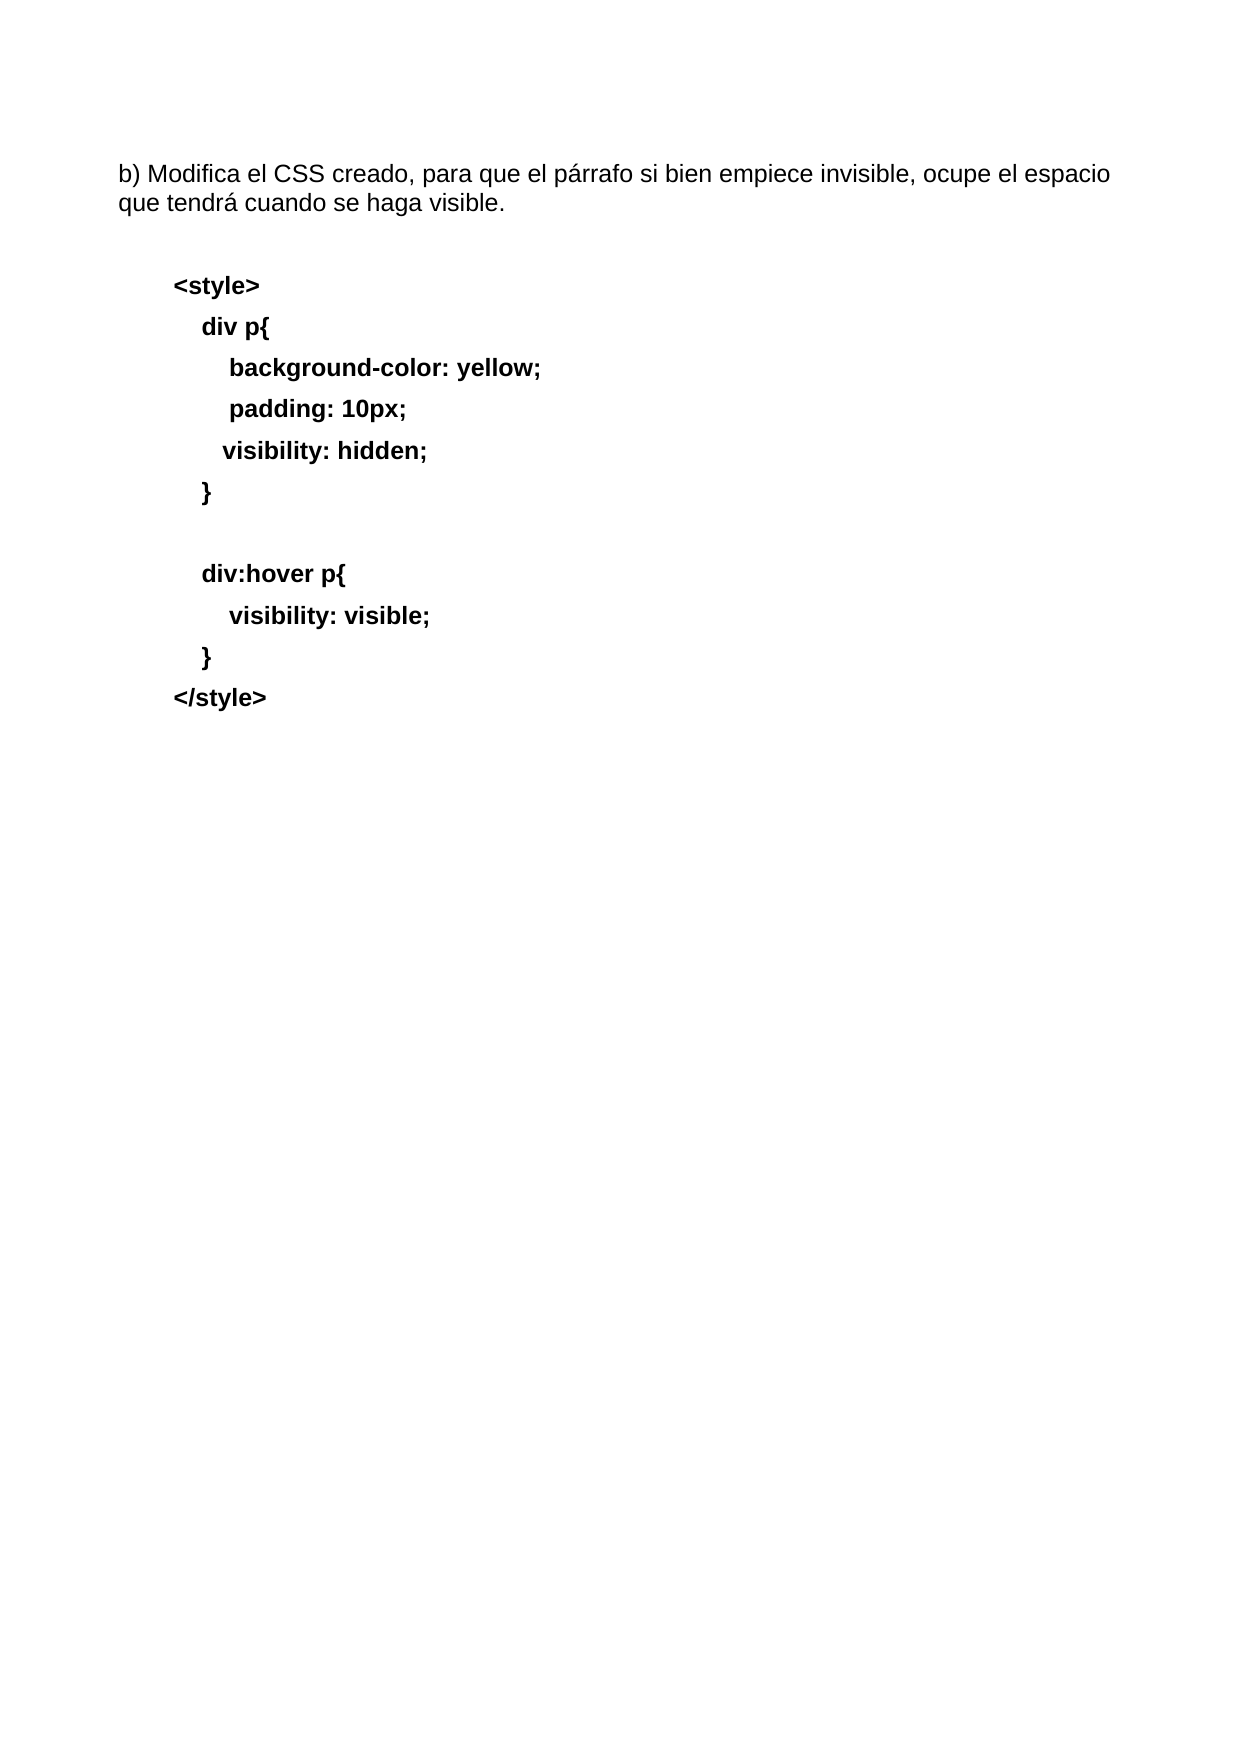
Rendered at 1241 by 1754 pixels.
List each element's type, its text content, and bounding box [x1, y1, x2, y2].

text background-color: yellow; [118, 353, 1122, 382]
text div:hover p{ [118, 559, 1122, 588]
text padding: 10px; [118, 394, 1122, 423]
text </style> [118, 683, 1122, 712]
text <style> [118, 271, 1122, 299]
text visibility: hidden; [118, 436, 1122, 464]
text } [118, 642, 1122, 671]
text div p{ [118, 312, 1122, 341]
text b) Modifica el CSS creado, para que el párrafo si bien empiece invisible, ocupe el espacio que tendrá cuando se haga visible. [118, 159, 1122, 217]
text } [118, 477, 1122, 506]
text visibility: visible; [118, 601, 1122, 629]
